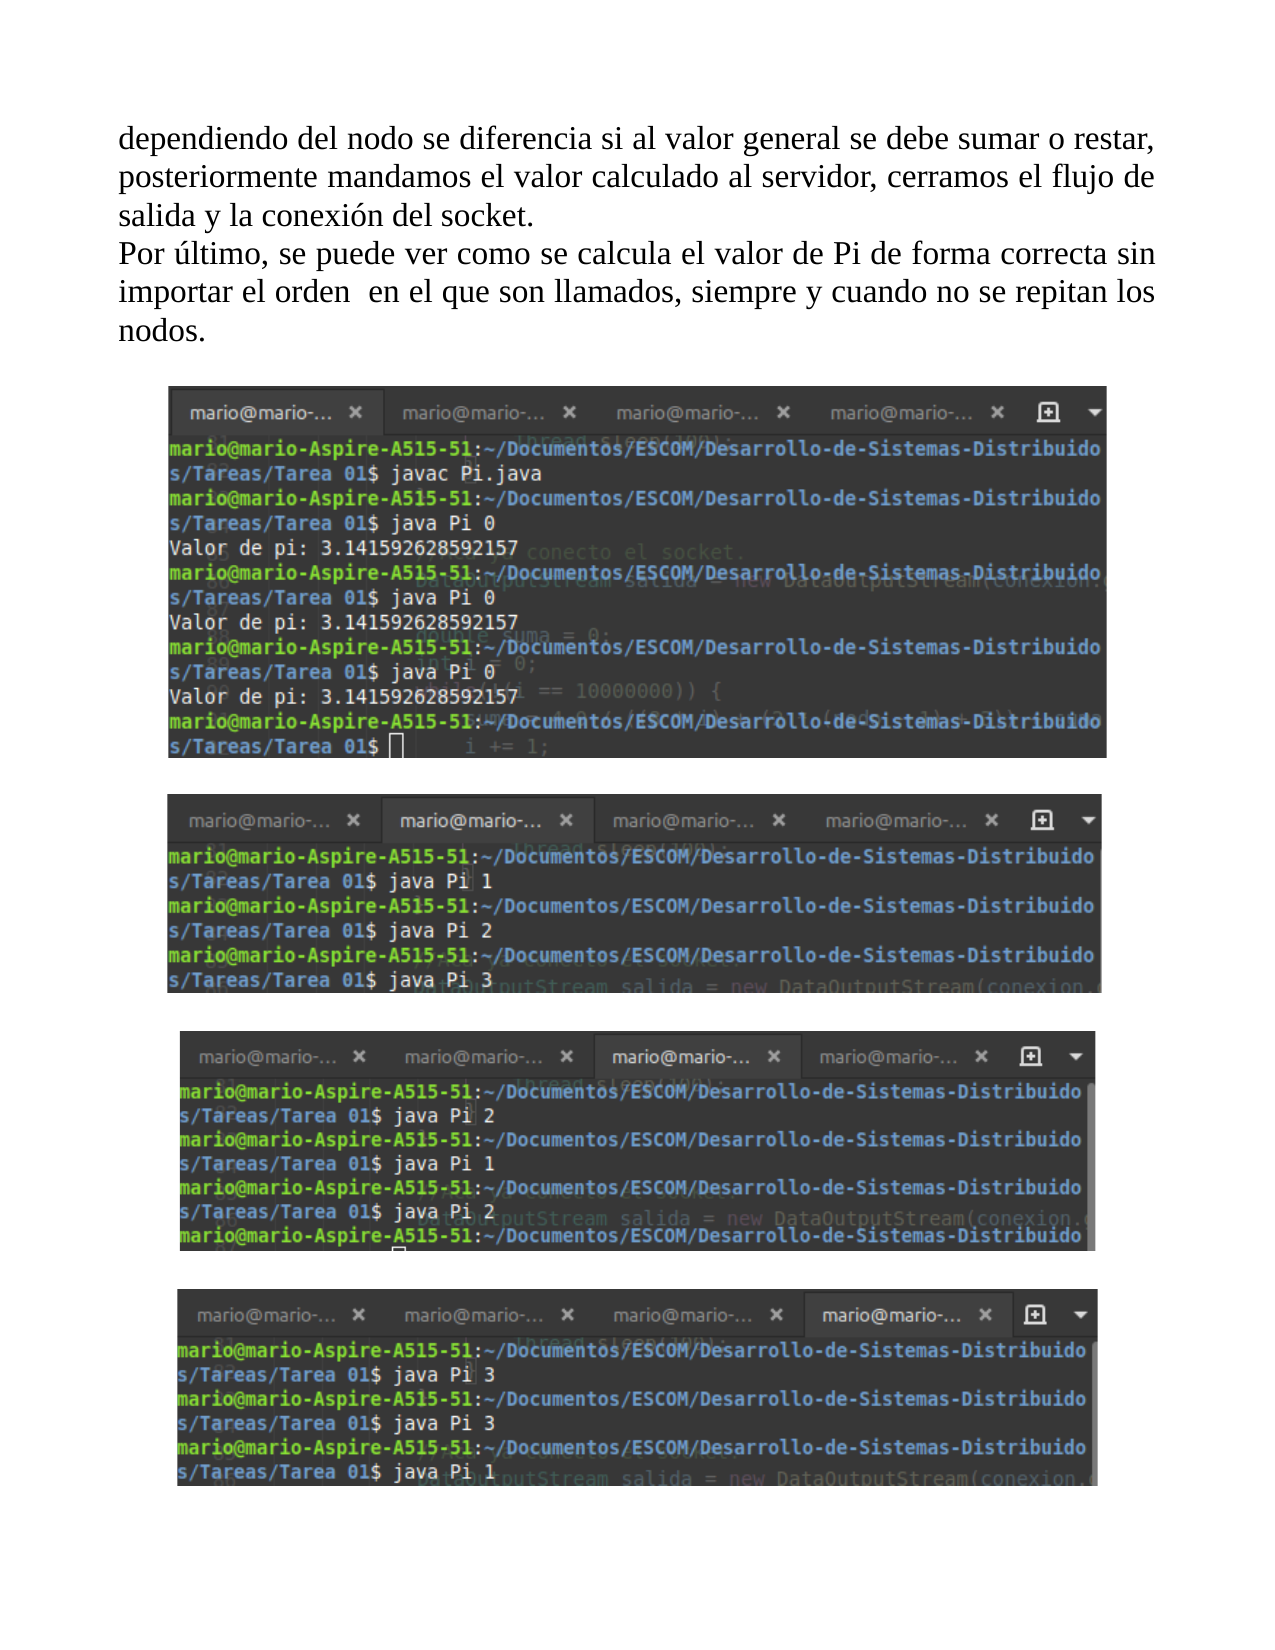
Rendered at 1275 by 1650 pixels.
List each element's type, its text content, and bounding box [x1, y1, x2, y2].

picture [167, 794, 1102, 993]
picture [168, 386, 1107, 758]
picture [179, 1031, 1096, 1251]
picture [177, 1289, 1098, 1486]
text Por último, se puede ver como se calcula el valor de Pi de forma correcta sin importar el orden en el que son llamados, siempre y cuando no se repitan los nodos. [118, 233, 1157, 348]
text dependiendo del nodo se diferencia si al valor general se debe sumar o restar, posteriormente mandamos el valor calculado al servidor, cerramos el flujo de salida y la conexión del socket. [118, 118, 1157, 233]
